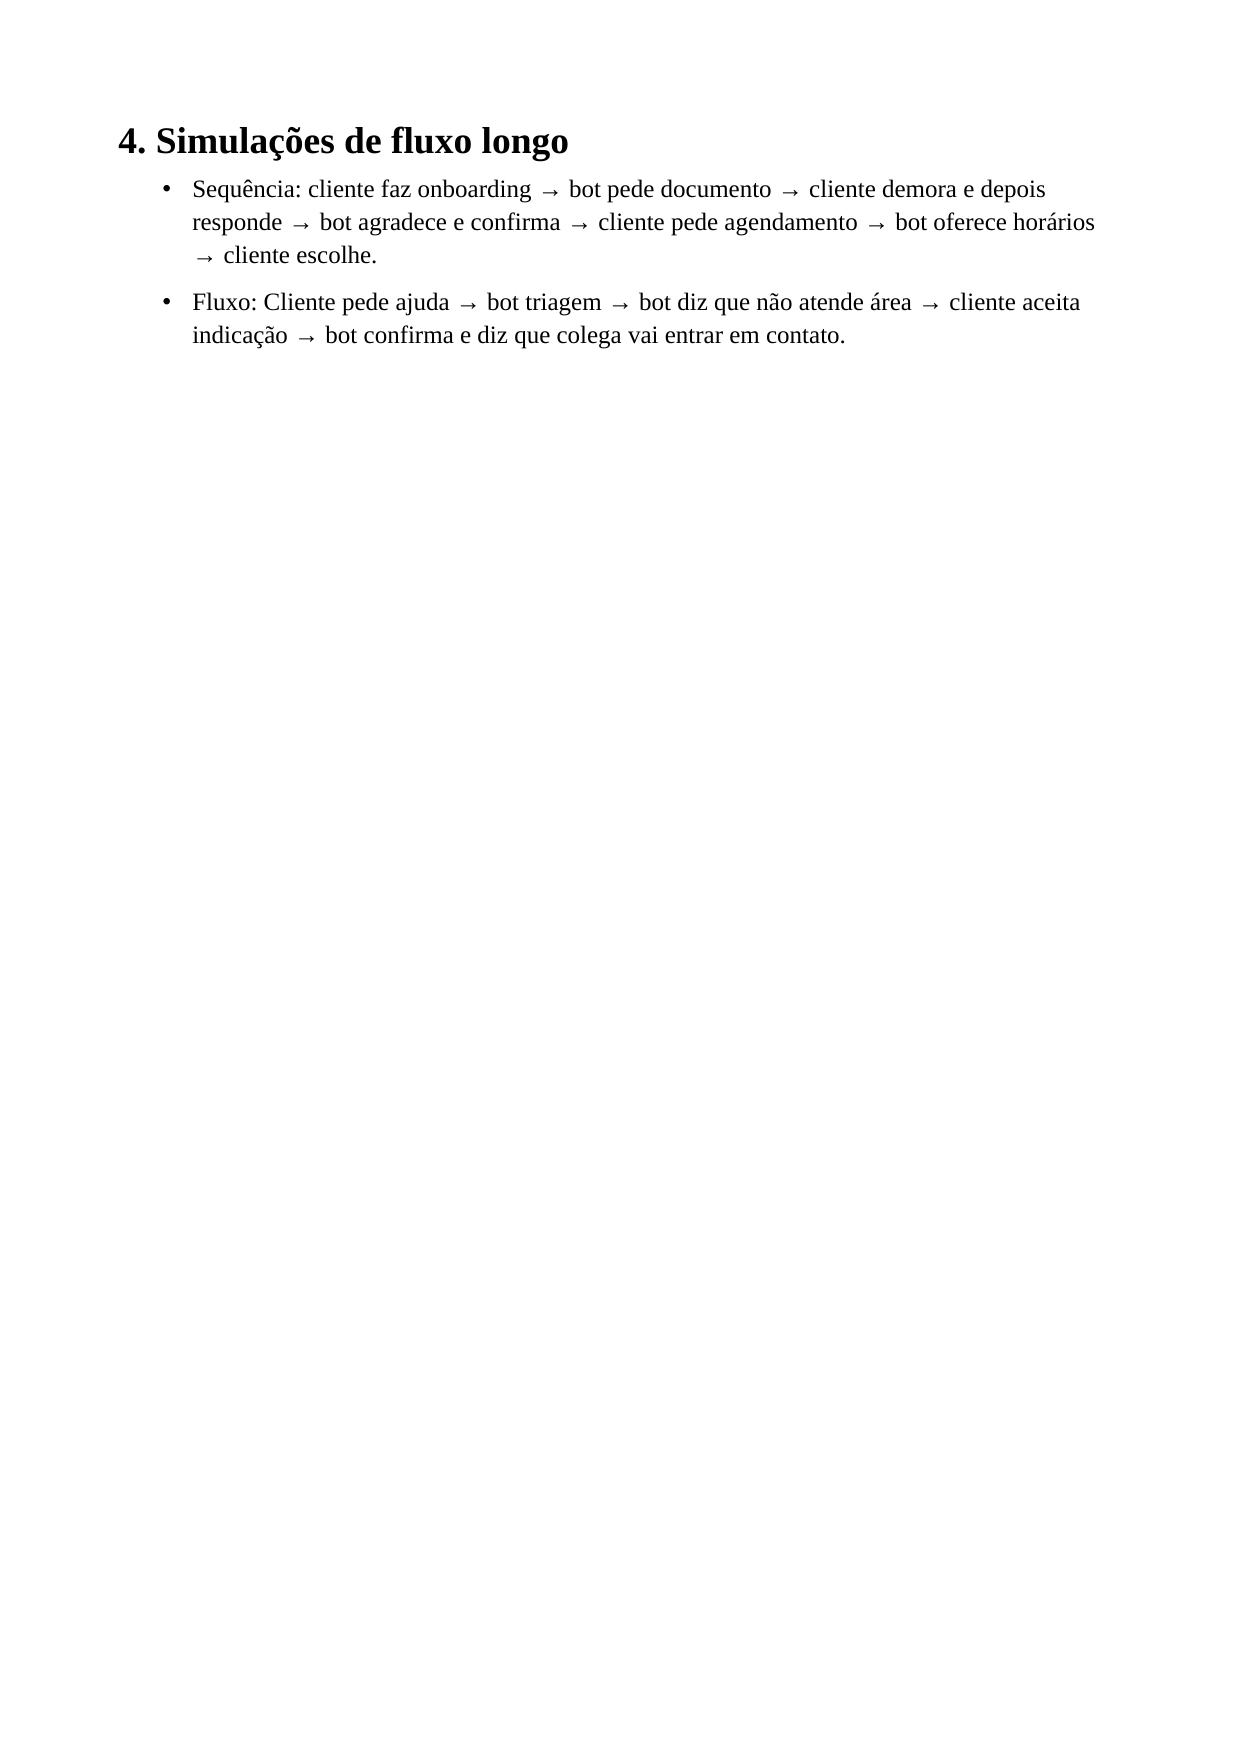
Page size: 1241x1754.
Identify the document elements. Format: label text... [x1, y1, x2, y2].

subtitle 4. Simulações de fluxo longo [118, 118, 1122, 161]
list Sequência: cliente faz onboarding → bot pede documento → cliente demora e depois responde → bot agradece e confirma → cliente pede agendamento → bot oferece horários → cliente escolhe. [162, 174, 1122, 268]
list Fluxo: Cliente pede ajuda → bot triagem → bot diz que não atende área → cliente aceita indicação → bot confirma e diz que colega vai entrar em contato. [162, 287, 1122, 349]
